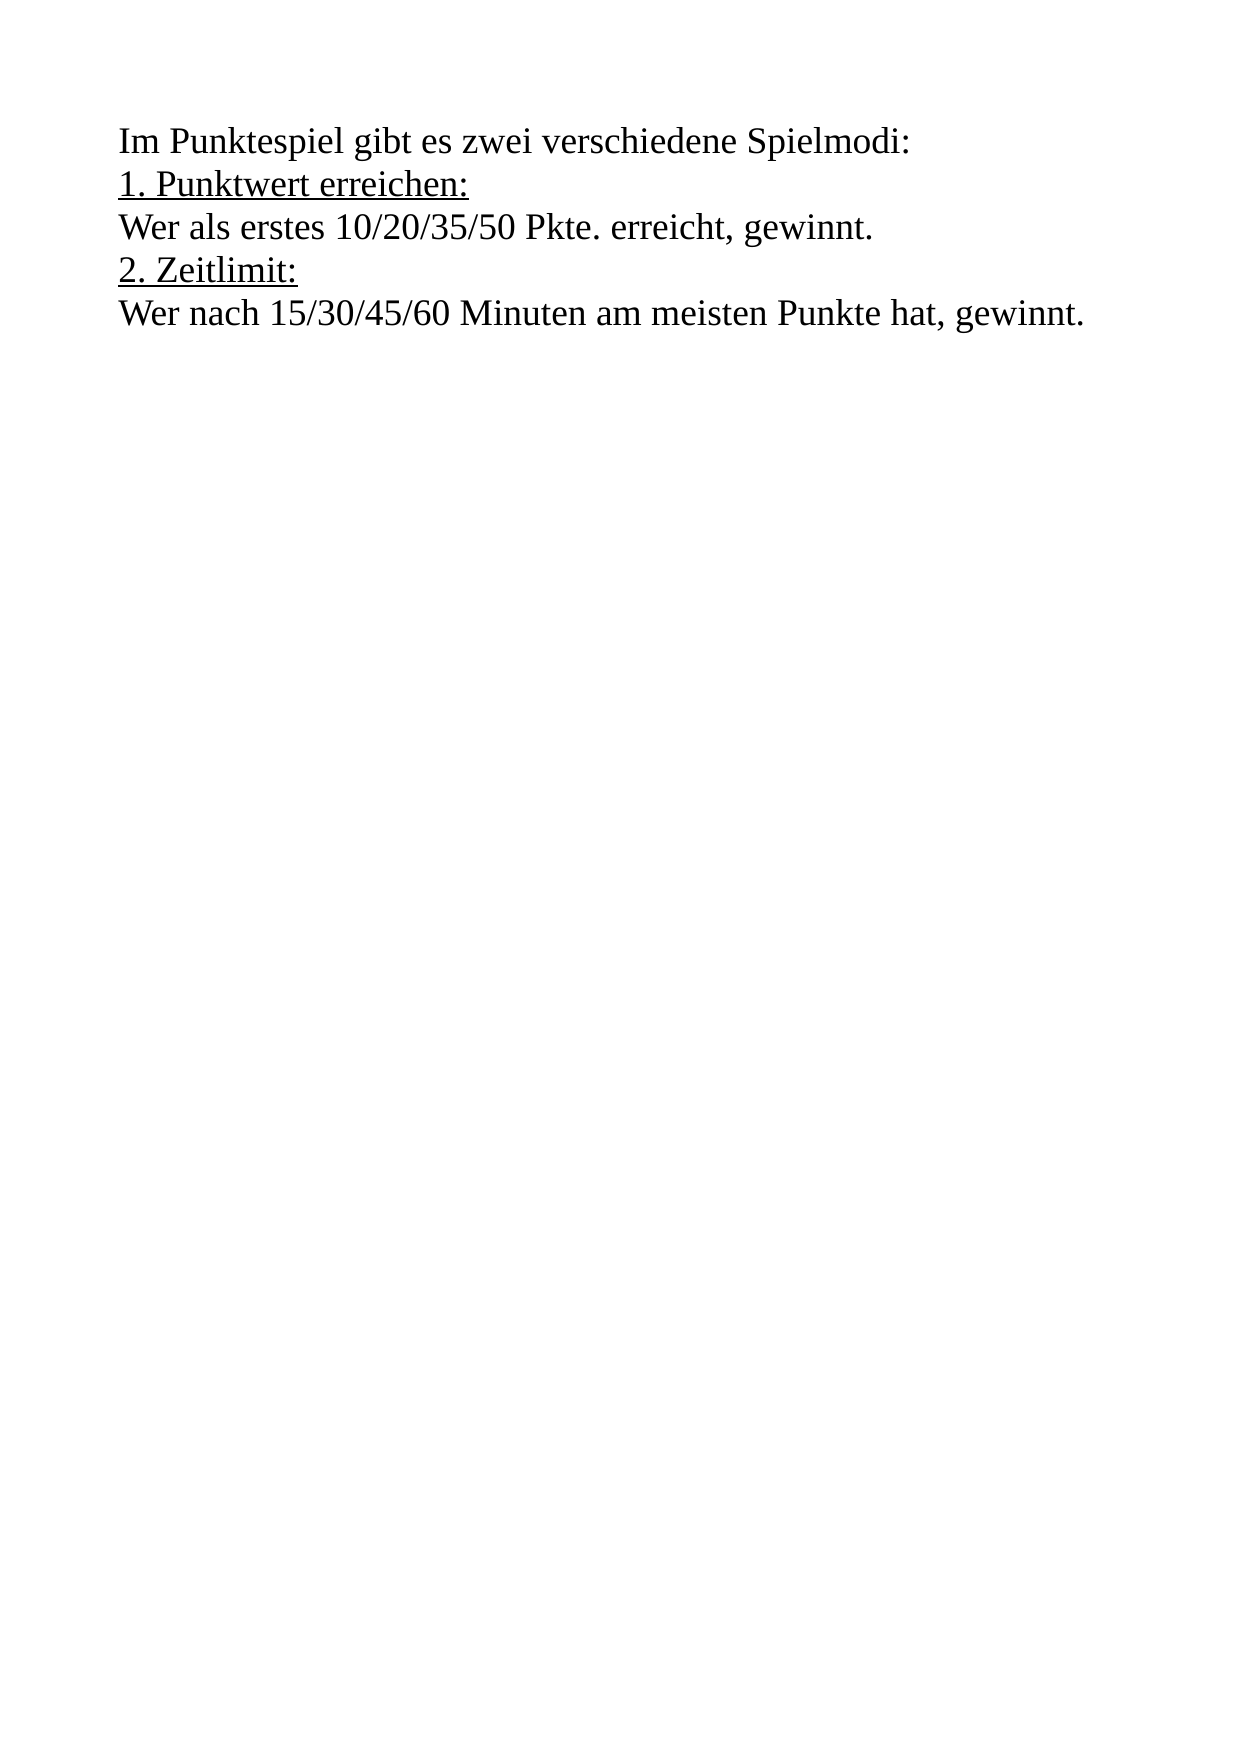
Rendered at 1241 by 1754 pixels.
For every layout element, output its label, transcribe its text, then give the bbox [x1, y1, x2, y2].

text 2. Zeitlimit: [118, 247, 1122, 291]
text Im Punktespiel gibt es zwei verschiedene Spielmodi: [118, 118, 1122, 161]
text Wer als erstes 10/20/35/50 Pkte. erreicht, gewinnt. [118, 204, 1122, 247]
text 1. Punktwert erreichen: [118, 161, 1122, 204]
text Wer nach 15/30/45/60 Minuten am meisten Punkte hat, gewinnt. [118, 291, 1122, 334]
